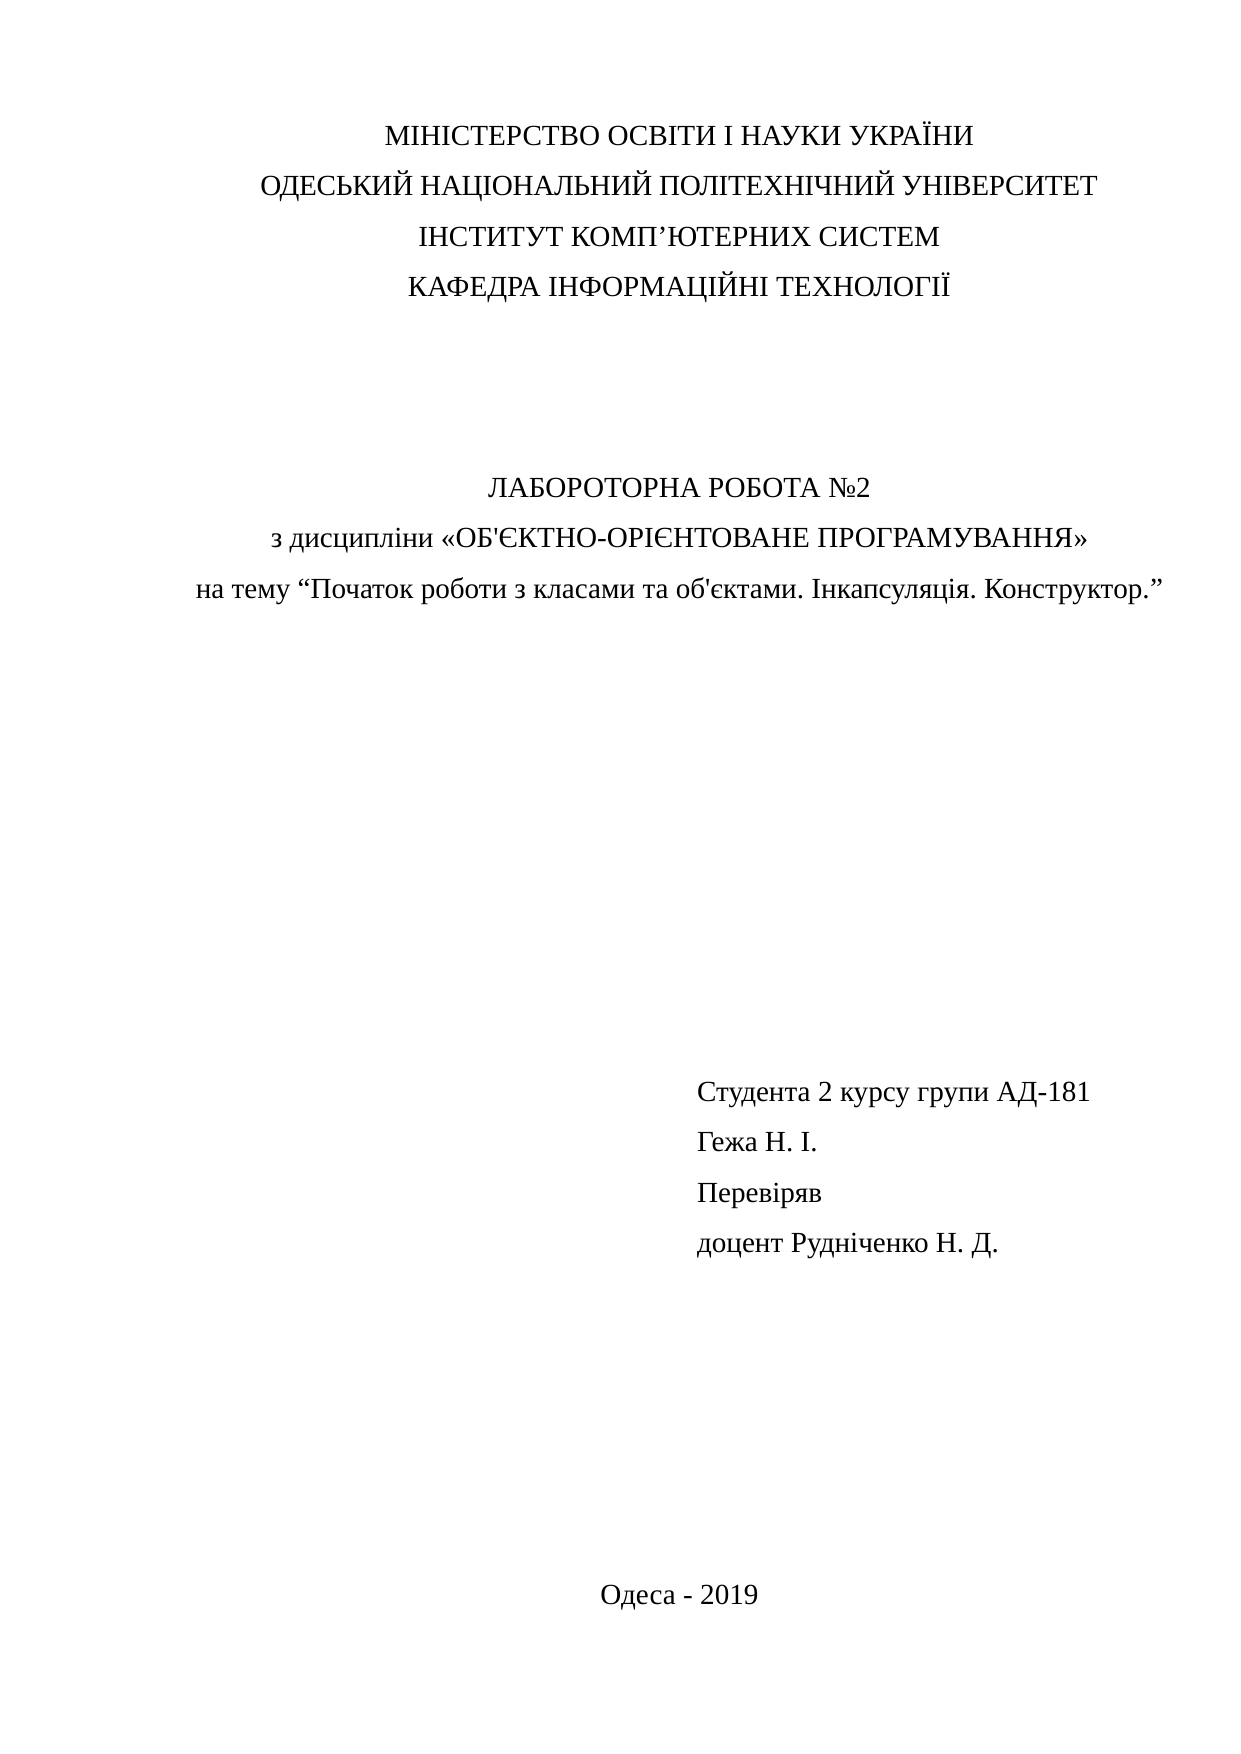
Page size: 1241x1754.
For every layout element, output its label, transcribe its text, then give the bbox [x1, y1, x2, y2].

text КАФЕДРА ІНФОРМАЦІЙНІ ТЕХНОЛОГІЇ [177, 269, 1181, 303]
text Одеса - 2019 [177, 1577, 1181, 1611]
text Одеський НАЦІОНАЛЬНИЙ ПОЛІТЕХНІЧНИЙ УНІВЕРСИТЕТ [177, 168, 1181, 202]
text доцент Рудніченко Н. Д. [177, 1225, 1181, 1258]
text ЛАБОРОТОРНА РОБОТА №2 [177, 470, 1181, 504]
text з дисципліни «ОБ'ЄКТНО-ОРІЄНТОВАНЕ ПРОГРАМУВАННЯ» [177, 521, 1181, 554]
text МІНІСТЕРСТВО ОСВІТИ І НАУКИ УКРАЇНИ [177, 118, 1181, 152]
text Перевіряв [177, 1175, 1181, 1208]
text Студента 2 курсу групи АД-181 [177, 1074, 1181, 1108]
text на тему “Початок роботи з класами та об'єктами. Інкапсуляція. Конструктор.” [177, 571, 1181, 604]
text Гежа Н. І. [177, 1124, 1181, 1158]
text ІНСТИТУТ КОМП’ЮТЕРНИХ СИСТЕМ [177, 219, 1181, 252]
